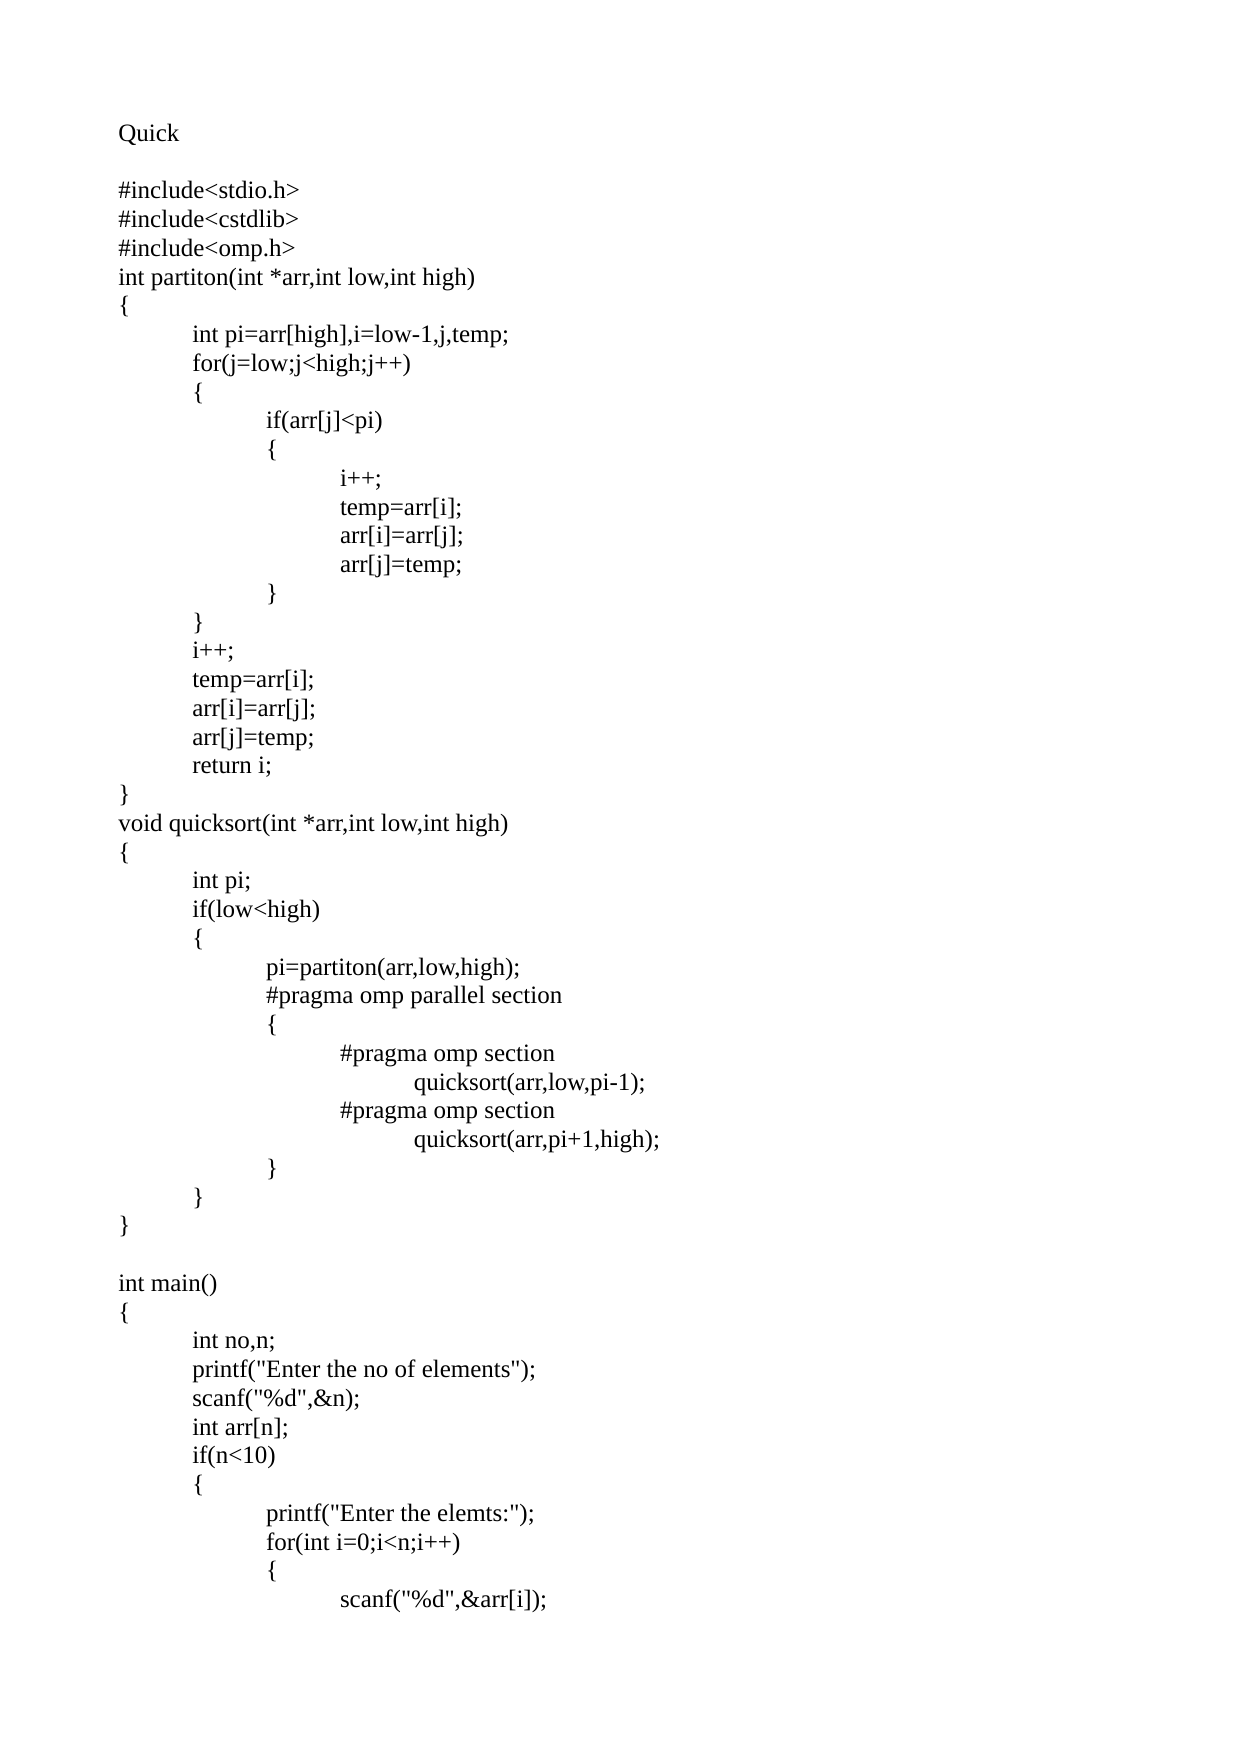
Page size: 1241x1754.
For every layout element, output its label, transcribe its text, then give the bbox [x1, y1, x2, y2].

text pi=partiton(arr,low,high); [118, 952, 1122, 981]
text scanf("%d",&arr[i]); [118, 1584, 1122, 1613]
text { [118, 1009, 1122, 1038]
text #pragma omp section [118, 1096, 1122, 1124]
text quicksort(arr,pi+1,high); [118, 1124, 1122, 1153]
text { [118, 1556, 1122, 1584]
text { [118, 837, 1122, 866]
text { [118, 1297, 1122, 1326]
text quicksort(arr,low,pi-1); [118, 1067, 1122, 1096]
text temp=arr[i]; [118, 664, 1122, 693]
text for(int i=0;i<n;i++) [118, 1527, 1122, 1556]
text { [118, 377, 1122, 406]
text } [118, 1211, 1122, 1239]
text { [118, 434, 1122, 463]
text int arr[n]; [118, 1412, 1122, 1441]
text arr[i]=arr[j]; [118, 693, 1122, 722]
text } [118, 1182, 1122, 1211]
text arr[j]=temp; [118, 549, 1122, 578]
text void quicksort(int *arr,int low,int high) [118, 808, 1122, 837]
text return i; [118, 751, 1122, 779]
text if(arr[j]<pi) [118, 406, 1122, 434]
text arr[j]=temp; [118, 722, 1122, 751]
text int partiton(int *arr,int low,int high) [118, 262, 1122, 291]
text int no,n; [118, 1326, 1122, 1354]
text { [118, 291, 1122, 319]
text printf("Enter the elemts:"); [118, 1498, 1122, 1527]
text for(j=low;j<high;j++) [118, 348, 1122, 377]
text #pragma omp parallel section [118, 981, 1122, 1009]
text if(low<high) [118, 894, 1122, 923]
text { [118, 1469, 1122, 1498]
text if(n<10) [118, 1441, 1122, 1469]
text Quick [118, 118, 1122, 147]
text scanf("%d",&n); [118, 1383, 1122, 1412]
text } [118, 1153, 1122, 1182]
text printf("Enter the no of elements"); [118, 1354, 1122, 1383]
text #include<omp.h> [118, 233, 1122, 262]
text { [118, 923, 1122, 952]
text int pi=arr[high],i=low-1,j,temp; [118, 319, 1122, 348]
text } [118, 607, 1122, 636]
text int pi; [118, 866, 1122, 894]
text #include<stdio.h> [118, 176, 1122, 204]
text i++; [118, 636, 1122, 664]
text } [118, 779, 1122, 808]
text #include<cstdlib> [118, 204, 1122, 233]
text } [118, 578, 1122, 607]
text #pragma omp section [118, 1038, 1122, 1067]
text int main() [118, 1268, 1122, 1297]
text i++; [118, 463, 1122, 492]
text arr[i]=arr[j]; [118, 521, 1122, 549]
text temp=arr[i]; [118, 492, 1122, 521]
